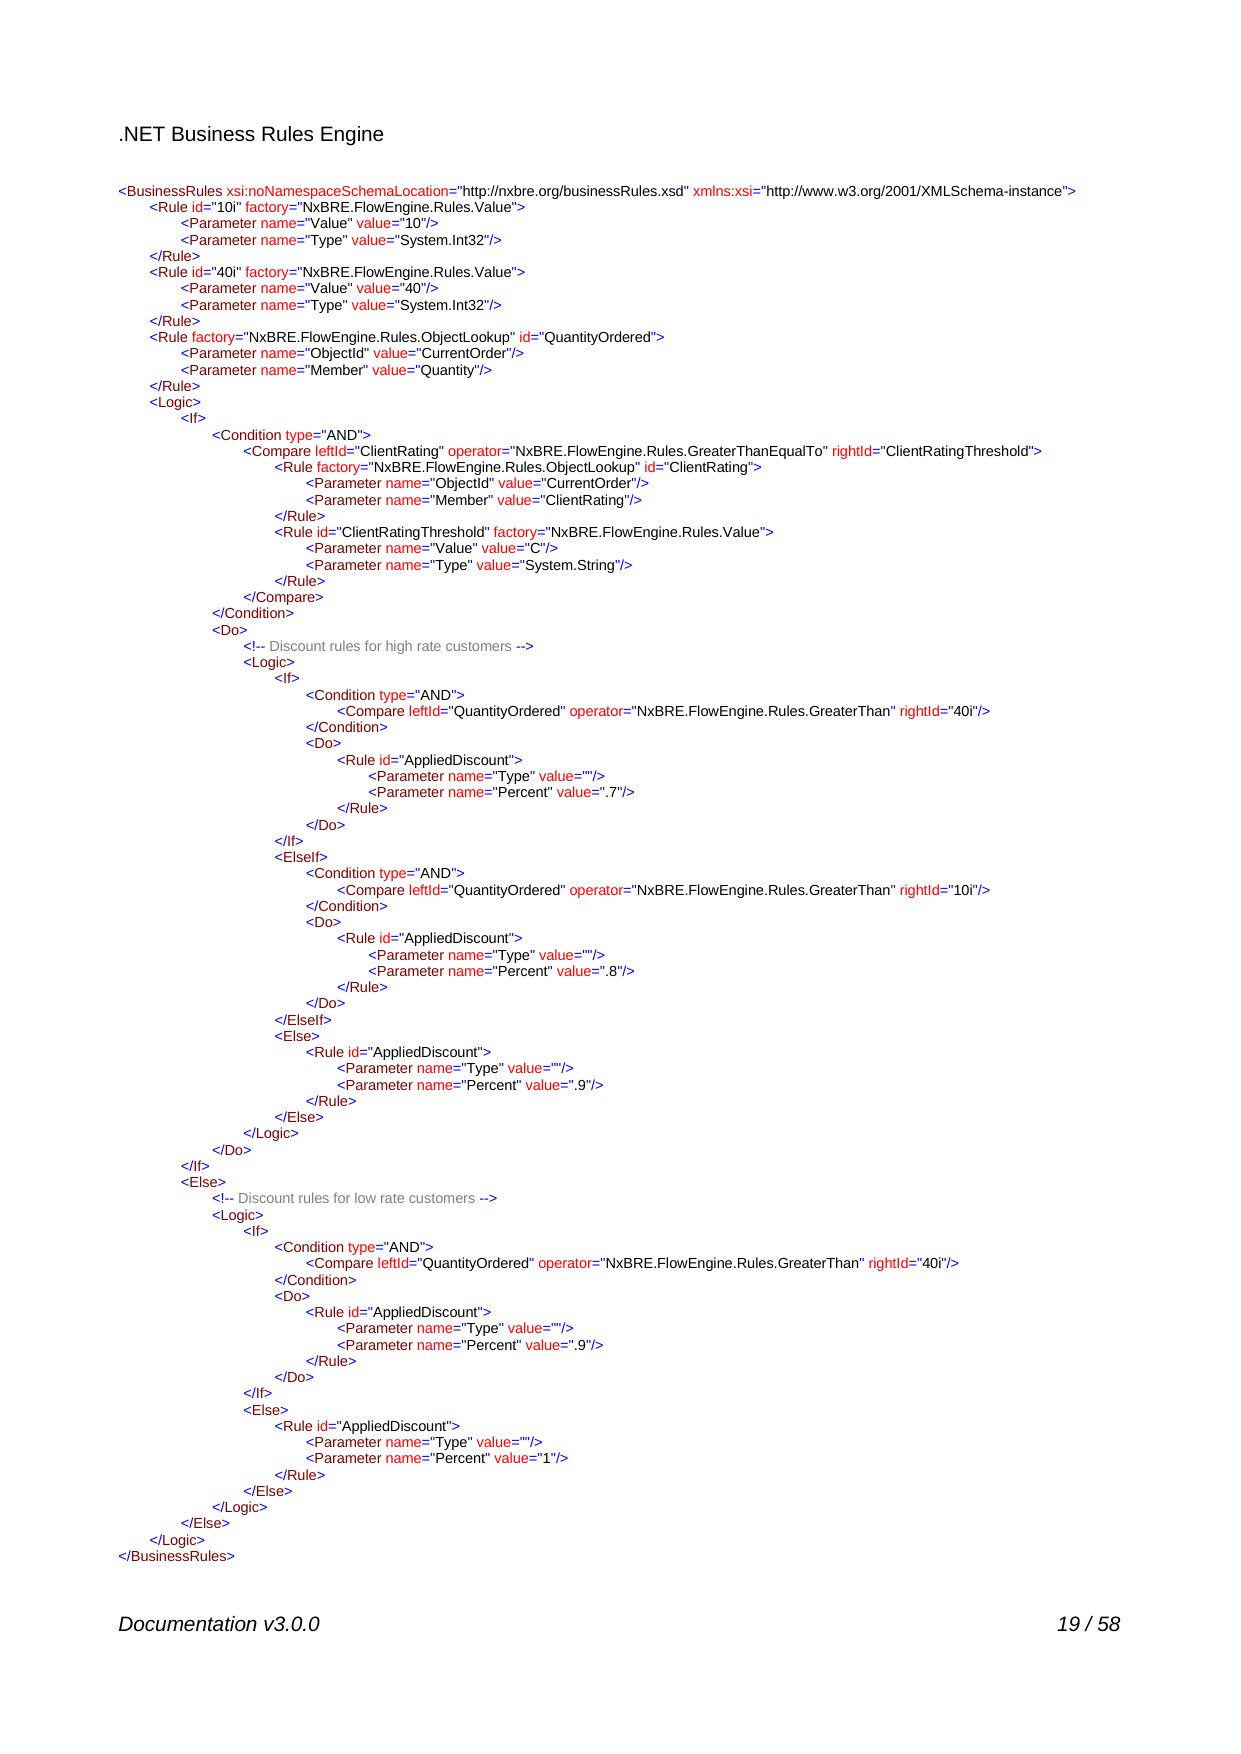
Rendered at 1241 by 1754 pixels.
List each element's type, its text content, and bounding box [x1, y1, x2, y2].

text </Logic> [118, 1499, 1124, 1516]
text <Parameter name="Value" value="10"/> [118, 216, 1124, 232]
text <Rule id="40i" factory="NxBRE.FlowEngine.Rules.Value"> [118, 264, 1124, 281]
text <Parameter name="Type" value=""/> [118, 947, 1124, 963]
text <Logic> [118, 654, 1124, 671]
text <Parameter name="Type" value="System.String"/> [118, 557, 1124, 573]
text <Compare leftId="QuantityOrdered" operator="NxBRE.FlowEngine.Rules.GreaterThan" rightId="40i"/> [118, 703, 1124, 719]
text <Parameter name="Type" value="System.Int32"/> [118, 297, 1124, 313]
text <Rule id="10i" factory="NxBRE.FlowEngine.Rules.Value"> [118, 199, 1124, 216]
text <Else> [118, 1402, 1124, 1418]
text <Compare leftId="QuantityOrdered" operator="NxBRE.FlowEngine.Rules.GreaterThan" rightId="40i"/> [118, 1256, 1124, 1272]
text </Rule> [118, 313, 1124, 329]
text </Do> [118, 996, 1124, 1012]
text </Condition> [118, 1272, 1124, 1288]
text </If> [118, 833, 1124, 849]
text <Logic> [118, 1207, 1124, 1223]
text <Parameter name="Member" value="Quantity"/> [118, 362, 1124, 378]
text <Parameter name="Type" value="System.Int32"/> [118, 232, 1124, 248]
text <!-- Discount rules for high rate customers --> [118, 638, 1124, 654]
text <Parameter name="Percent" value=".7"/> [118, 784, 1124, 801]
text <If> [118, 1223, 1124, 1239]
text </ElseIf> [118, 1012, 1124, 1028]
text <Parameter name="Percent" value=".8"/> [118, 963, 1124, 979]
text <!-- Discount rules for low rate customers --> [118, 1191, 1124, 1207]
text </Rule> [118, 1353, 1124, 1369]
text <Parameter name="ObjectId" value="CurrentOrder"/> [118, 346, 1124, 362]
text <Logic> [118, 394, 1124, 411]
text </If> [118, 1158, 1124, 1174]
text <Condition type="AND"> [118, 1239, 1124, 1256]
text <Compare leftId="QuantityOrdered" operator="NxBRE.FlowEngine.Rules.GreaterThan" rightId="10i"/> [118, 882, 1124, 898]
text <Rule id="AppliedDiscount"> [118, 1418, 1124, 1434]
text <Parameter name="ObjectId" value="CurrentOrder"/> [118, 476, 1124, 492]
text <Else> [118, 1028, 1124, 1044]
text </Rule> [118, 573, 1124, 589]
text <Do> [118, 622, 1124, 638]
text <Parameter name="Value" value="C"/> [118, 541, 1124, 557]
text </BusinessRules> [118, 1548, 1124, 1564]
text <ElseIf> [118, 849, 1124, 866]
text <If> [118, 671, 1124, 687]
text <Rule id="AppliedDiscount"> [118, 752, 1124, 768]
text </Condition> [118, 606, 1124, 622]
text <BusinessRules xsi:noNamespaceSchemaLocation="http://nxbre.org/businessRules.xsd" xmlns:xsi="http://www.w3.org/2001/XMLSchema-instance"> [118, 183, 1124, 199]
text <Condition type="AND"> [118, 687, 1124, 703]
text </Rule> [118, 979, 1124, 996]
text </If> [118, 1386, 1124, 1402]
text </Rule> [118, 378, 1124, 394]
text <Do> [118, 736, 1124, 752]
text <Condition type="AND"> [118, 866, 1124, 882]
text <Rule id="AppliedDiscount"> [118, 1304, 1124, 1321]
text <Do> [118, 914, 1124, 931]
text <Rule factory="NxBRE.FlowEngine.Rules.ObjectLookup" id="ClientRating"> [118, 459, 1124, 476]
text <Parameter name="Type" value=""/> [118, 1321, 1124, 1337]
text <Rule id="AppliedDiscount"> [118, 1044, 1124, 1061]
text <Parameter name="Percent" value="1"/> [118, 1451, 1124, 1467]
text </Rule> [118, 1093, 1124, 1109]
text </Else> [118, 1516, 1124, 1532]
text </Do> [118, 817, 1124, 833]
text <Condition type="AND"> [118, 427, 1124, 443]
text </Condition> [118, 719, 1124, 736]
text <If> [118, 411, 1124, 427]
text </Rule> [118, 508, 1124, 524]
text <Rule factory="NxBRE.FlowEngine.Rules.ObjectLookup" id="QuantityOrdered"> [118, 329, 1124, 346]
text </Do> [118, 1142, 1124, 1158]
text </Logic> [118, 1532, 1124, 1548]
text </Compare> [118, 589, 1124, 606]
text <Rule id="ClientRatingThreshold" factory="NxBRE.FlowEngine.Rules.Value"> [118, 524, 1124, 541]
text </Logic> [118, 1126, 1124, 1142]
text </Condition> [118, 898, 1124, 914]
text <Parameter name="Percent" value=".9"/> [118, 1077, 1124, 1093]
text <Parameter name="Type" value=""/> [118, 1434, 1124, 1451]
text <Rule id="AppliedDiscount"> [118, 931, 1124, 947]
text <Parameter name="Member" value="ClientRating"/> [118, 492, 1124, 508]
text <Parameter name="Percent" value=".9"/> [118, 1337, 1124, 1353]
text </Rule> [118, 801, 1124, 817]
text </Else> [118, 1483, 1124, 1499]
text </Rule> [118, 248, 1124, 264]
text </Do> [118, 1369, 1124, 1386]
text </Else> [118, 1109, 1124, 1126]
text <Else> [118, 1174, 1124, 1191]
text <Parameter name="Type" value=""/> [118, 768, 1124, 784]
text <Compare leftId="ClientRating" operator="NxBRE.FlowEngine.Rules.GreaterThanEqualTo" rightId="ClientRatingThreshold"> [118, 443, 1124, 459]
text <Do> [118, 1288, 1124, 1304]
text <Parameter name="Value" value="40"/> [118, 281, 1124, 297]
text <Parameter name="Type" value=""/> [118, 1061, 1124, 1077]
text </Rule> [118, 1467, 1124, 1483]
